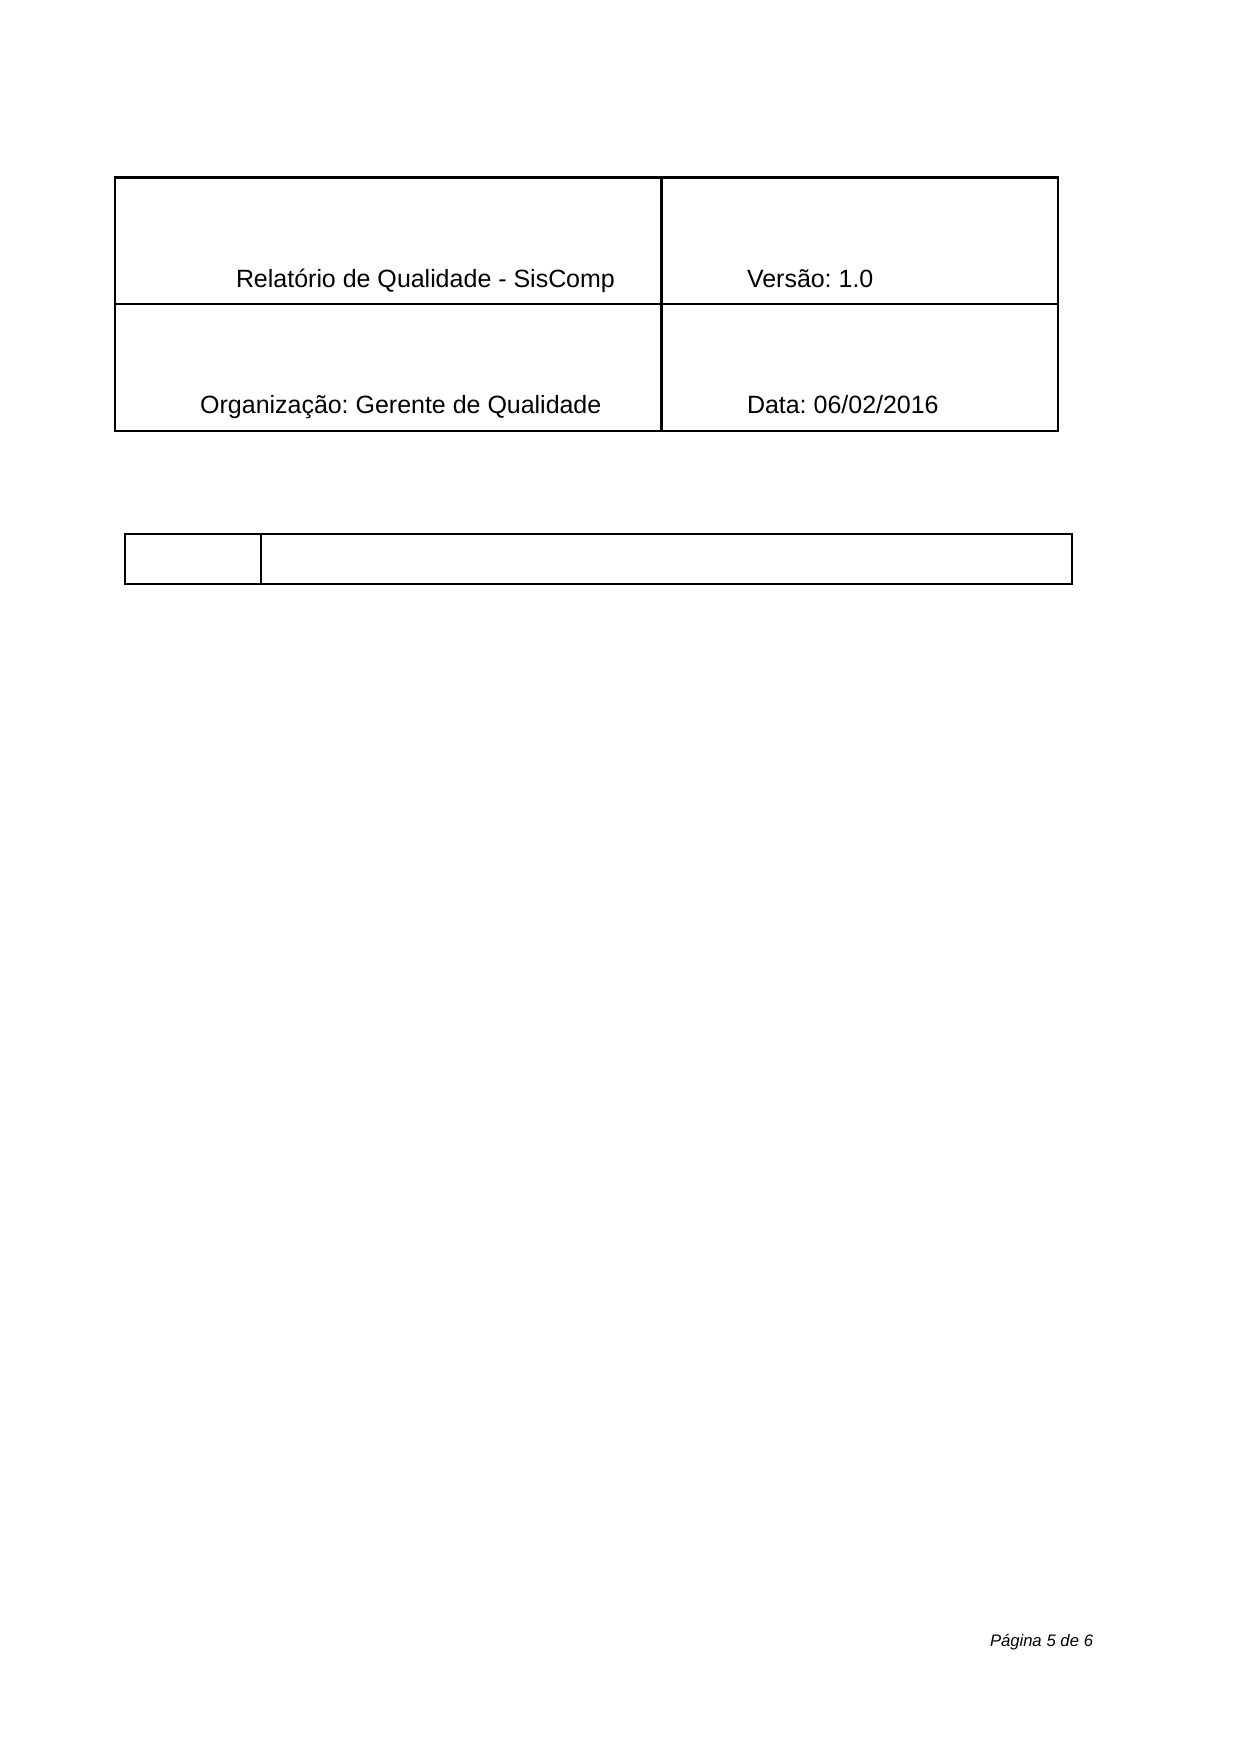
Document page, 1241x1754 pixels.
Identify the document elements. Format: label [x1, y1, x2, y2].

table_cell [126, 535, 260, 582]
table_cell [262, 535, 1071, 582]
